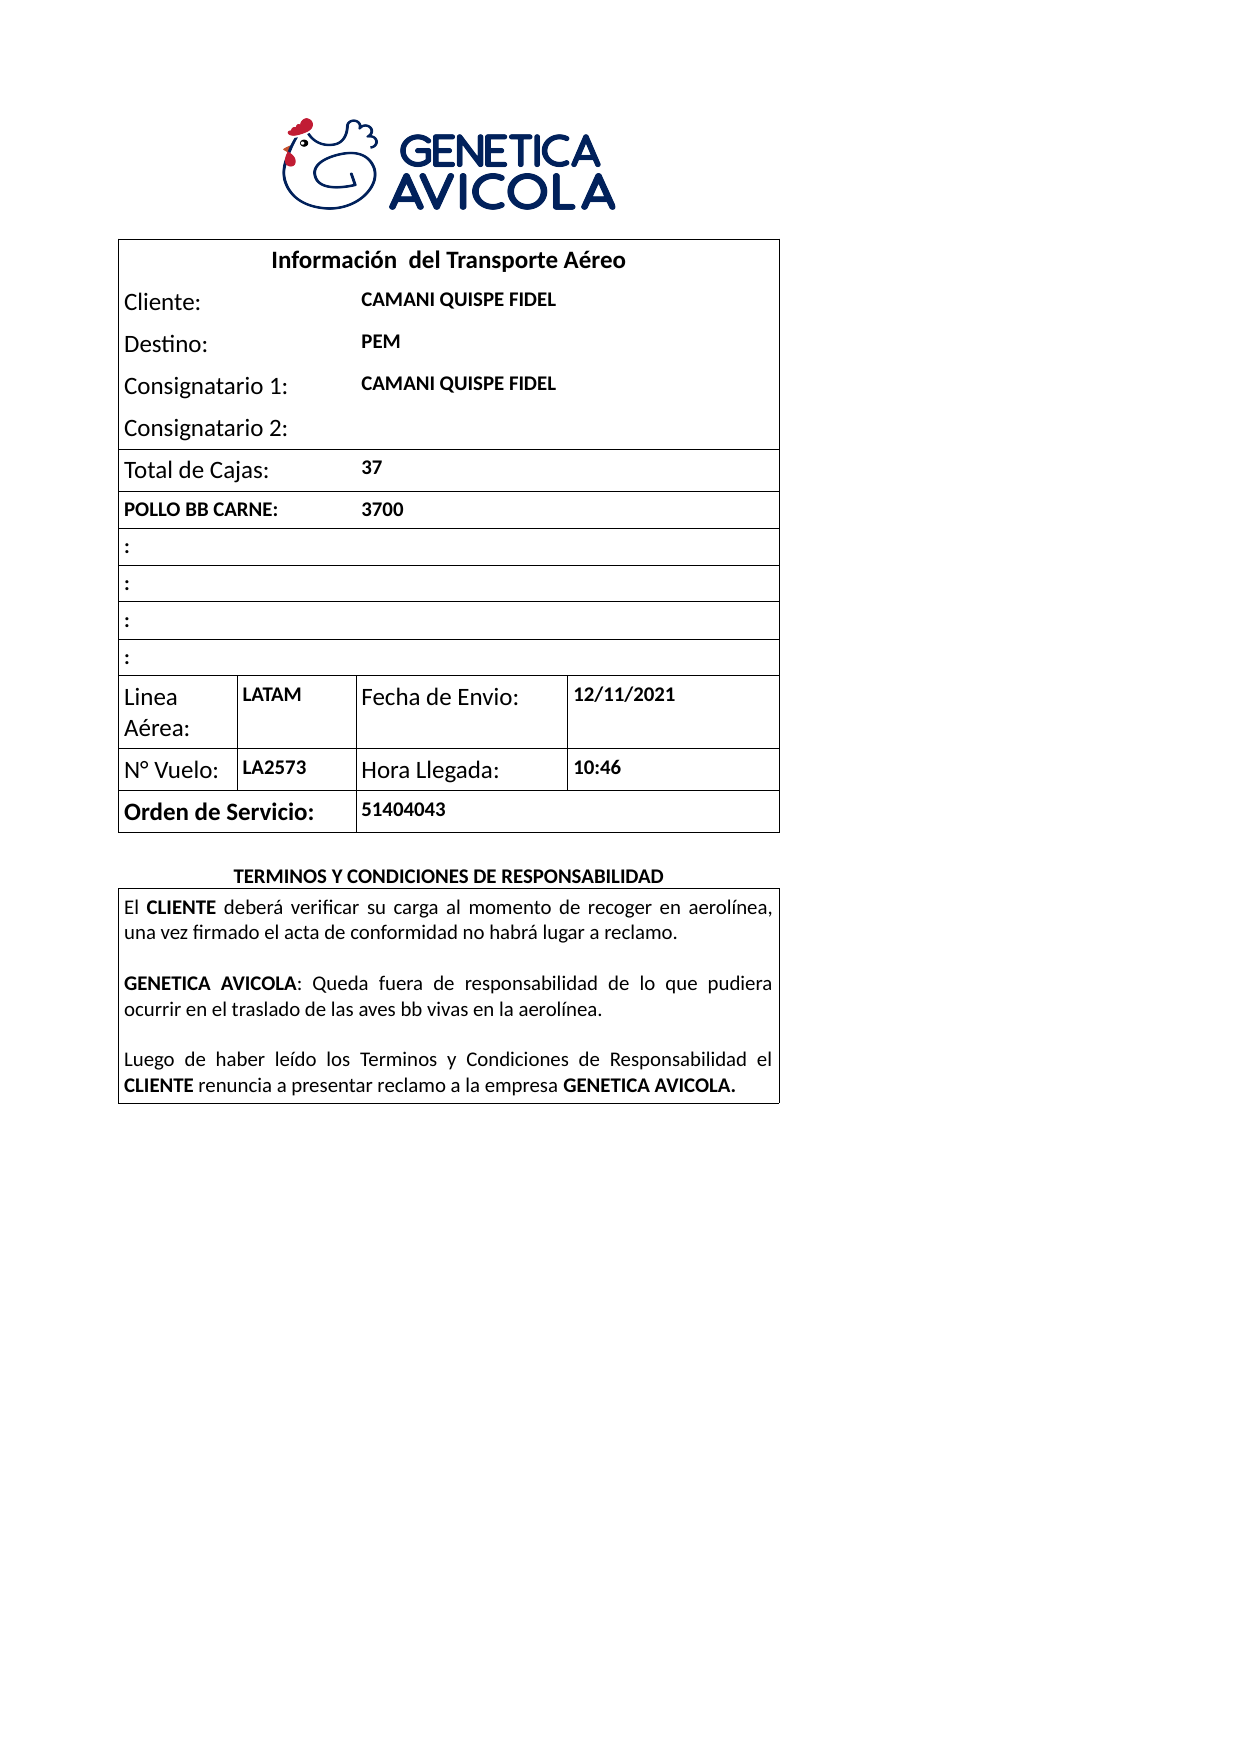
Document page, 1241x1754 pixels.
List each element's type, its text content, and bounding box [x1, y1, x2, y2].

table_cell [356, 529, 779, 564]
table_cell Destino: [119, 323, 356, 364]
table_cell [356, 640, 779, 675]
table_cell Consignatario 1: [119, 365, 356, 406]
table_cell : [119, 566, 356, 601]
table_cell Linea Aérea: [119, 676, 237, 748]
table_cell 10:46 [568, 749, 779, 790]
table_cell LATAM [238, 676, 356, 748]
table_cell PEM [356, 323, 779, 364]
table_cell Consignatario 2: [119, 406, 356, 448]
table_cell El CLIENTE deberá verificar su carga al momento de recoger en aerolínea, una vez firmado el acta de conformidad no habrá lugar a reclamo. GENETICA AVICOLA: Queda fuera de responsabilidad de lo que pudiera ocurrir en el traslado de las aves bb vivas en la aerolínea. Luego de haber leído los Terminos y Condiciones de Responsabilidad el CLIENTE renuncia a presentar reclamo a la empresa GENETICA AVICOLA. [119, 889, 779, 1103]
table_cell 37 [356, 450, 779, 491]
table_cell : [119, 529, 356, 564]
table_cell 51404043 [357, 791, 779, 832]
picture [282, 118, 616, 210]
table_cell Fecha de Envio: [357, 676, 567, 748]
table_cell 3700 [356, 492, 779, 527]
table_cell CAMANI QUISPE FIDEL [356, 281, 779, 322]
table_cell [356, 566, 779, 601]
table_cell Orden de Servicio: [119, 791, 356, 832]
table_cell 12/11/2021 [568, 676, 779, 748]
table_cell [356, 602, 779, 638]
table_cell : [119, 640, 356, 675]
table_cell Total de Cajas: [119, 450, 356, 491]
table_cell Cliente: [119, 281, 356, 322]
table_cell POLLO BB CARNE: [119, 492, 356, 527]
table_cell LA2573 [238, 749, 356, 790]
table_cell : [119, 602, 356, 638]
table_cell Hora Llegada: [357, 749, 567, 790]
table_cell TERMINOS Y CONDICIONES DE RESPONSABILIDAD [118, 833, 779, 888]
table_cell N° Vuelo: [119, 749, 237, 790]
table_header Información del Transporte Aéreo [119, 240, 779, 281]
table_cell [356, 406, 779, 448]
table_cell CAMANI QUISPE FIDEL [356, 365, 779, 406]
